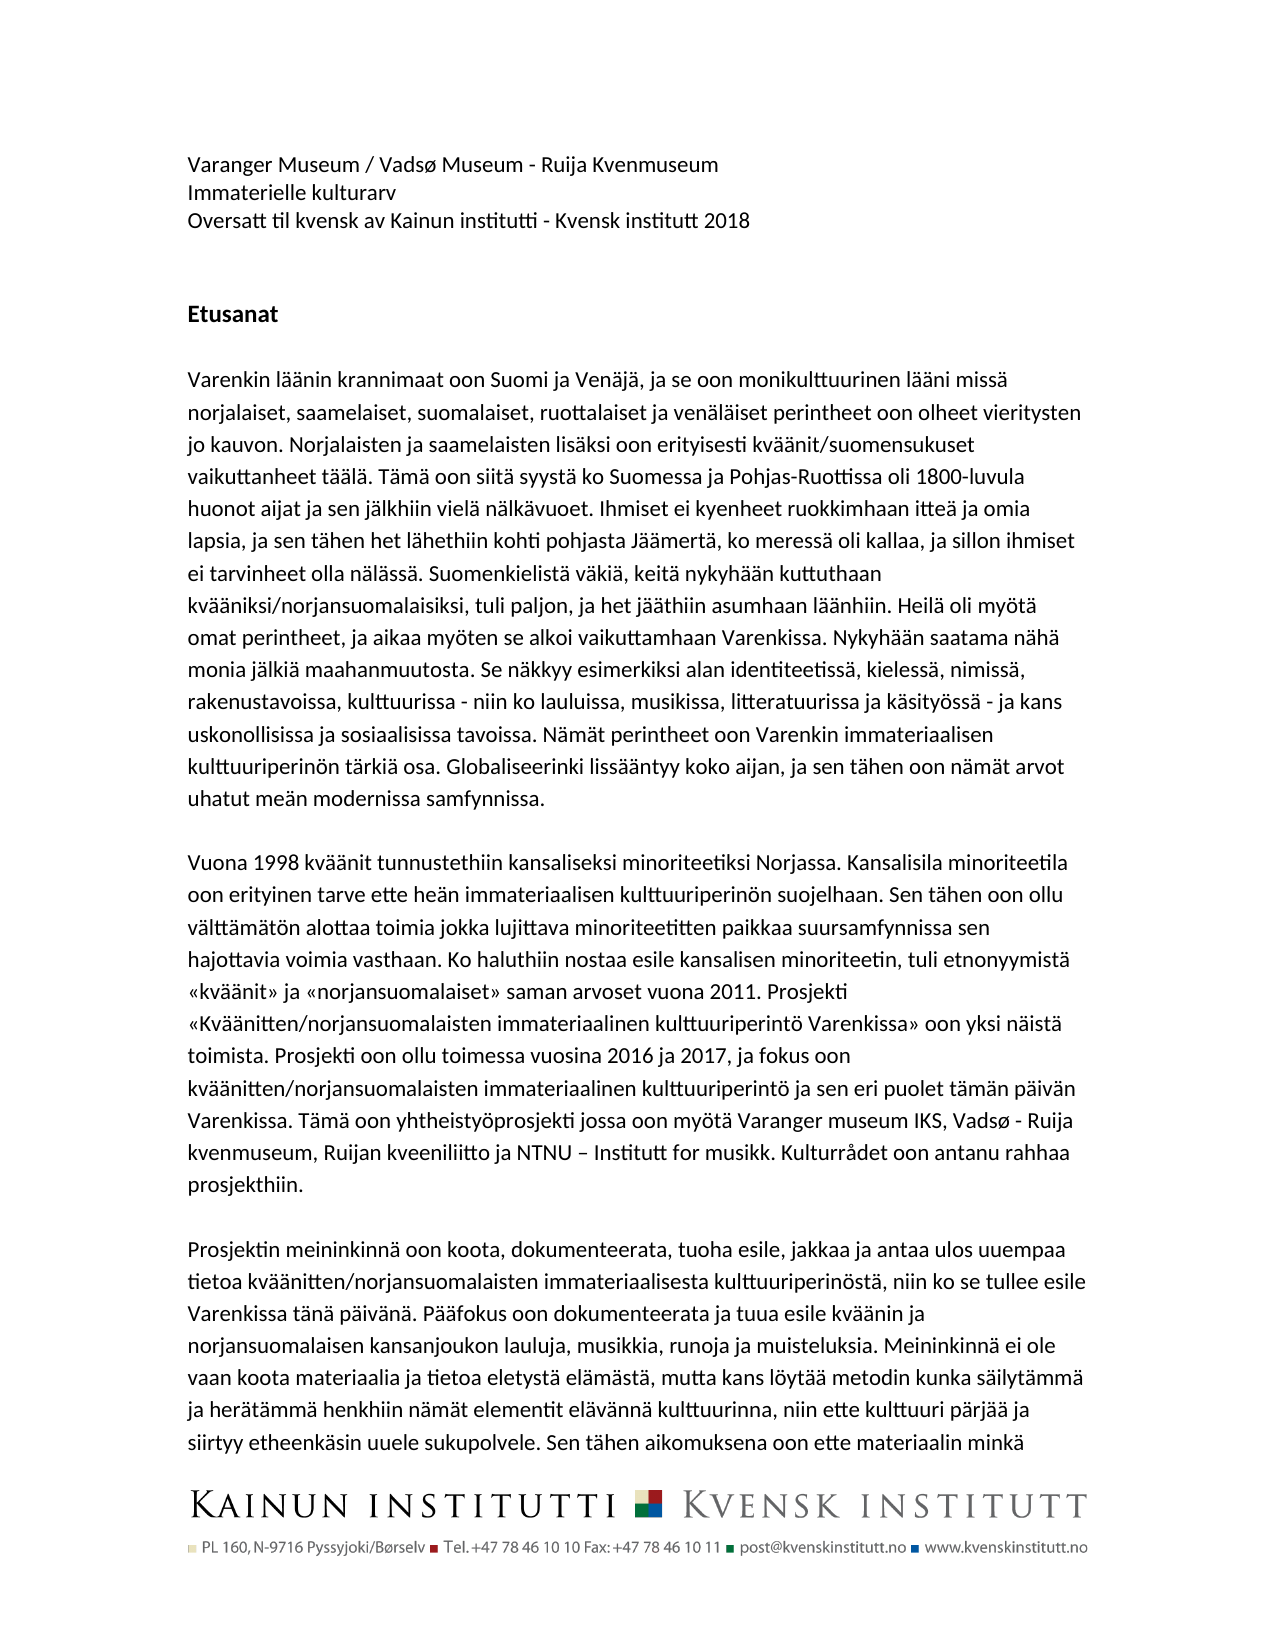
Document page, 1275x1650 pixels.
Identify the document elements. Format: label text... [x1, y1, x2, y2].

text Immaterielle kulturarv [187, 178, 1087, 206]
text Prosjektin meininkinnä oon koota, dokumenteerata, tuoha esile, jakkaa ja antaa ulos uuempaa tietoa kväänitten/norjansuomalaisten immateriaalisesta kulttuuriperinöstä, niin ko se tullee esile Varenkissa tänä päivänä. Pääfokus oon dokumenteerata ja tuua esile kväänin ja norjansuomalaisen kansanjoukon lauluja, musikkia, runoja ja muisteluksia. Meininkinnä ei ole vaan koota materiaalia ja tietoa eletystä elämästä, mutta kans löytää metodin kunka säilytämmä ja herätämmä henkhiin nämät elementit elävännä kulttuurinna, niin ette kulttuuri pärjää ja siirtyy etheenkäsin uuele sukupolvele. Sen tähen aikomuksena oon ette materiaalin minkä [187, 1235, 1087, 1456]
text Varenkin läänin krannimaat oon Suomi ja Venäjä, ja se oon monikulttuurinen lääni missä norjalaiset, saamelaiset, suomalaiset, ruottalaiset ja venäläiset perintheet oon olheet vieritysten jo kauvon. Norjalaisten ja saamelaisten lisäksi oon erityisesti kväänit/suomensukuset vaikuttanheet täälä. Tämä oon siitä syystä ko Suomessa ja Pohjas-Ruottissa oli 1800-luvula huonot aijat ja sen jälkhiin vielä nälkävuoet. Ihmiset ei kyenheet ruokkimhaan itteä ja omia lapsia, ja sen tähen het lähethiin kohti pohjasta Jäämertä, ko meressä oli kallaa, ja sillon ihmiset ei tarvinheet olla nälässä. Suomenkielistä väkiä, keitä nykyhään kuttuthaan kvääniksi/norjansuomalaisiksi, tuli paljon, ja het jääthiin asumhaan läänhiin. Heilä oli myötä omat perintheet, ja aikaa myöten se alkoi vaikuttamhaan Varenkissa. Nykyhään saatama nähä monia jälkiä maahanmuutosta. Se näkkyy esimerkiksi alan identiteetissä, kielessä, nimissä, rakenustavoissa, kulttuurissa - niin ko lauluissa, musikissa, litteratuurissa ja käsityössä - ja kans uskonollisissa ja sosiaalisissa tavoissa. Nämät perintheet oon Varenkin immateriaalisen kulttuuriperinön tärkiä osa. Globaliseerinki lissääntyy koko aijan, ja sen tähen oon nämät arvot uhatut meän modernissa samfynnissa. [187, 366, 1087, 812]
text Etusanat [187, 298, 1087, 329]
text Oversatt til kvensk av Kainun institutti - Kvensk institutt 2018 [187, 206, 1087, 234]
text Vuona 1998 kväänit tunnustethiin kansaliseksi minoriteetiksi Norjassa. Kansalisila minoriteetila oon erityinen tarve ette heän immateriaalisen kulttuuriperinön suojelhaan. Sen tähen oon ollu välttämätön alottaa toimia jokka lujittava minoriteetitten paikkaa suursamfynnissa sen hajottavia voimia vasthaan. Ko haluthiin nostaa esile kansalisen minoriteetin, tuli etnonyymistä «kväänit» ja «norjansuomalaiset» saman arvoset vuona 2011. Prosjekti «Kväänitten/norjansuomalaisten immateriaalinen kulttuuriperintö Varenkissa» oon yksi näistä toimista. Prosjekti oon ollu toimessa vuosina 2016 ja 2017, ja fokus oon kväänitten/norjansuomalaisten immateriaalinen kulttuuriperintö ja sen eri puolet tämän päivän Varenkissa. Tämä oon yhtheistyöprosjekti jossa oon myötä Varanger museum IKS, Vadsø - Ruija kvenmuseum, Ruijan kveeniliitto ja NTNU – Institutt for musikk. Kulturrådet oon antanu rahhaa prosjekthiin. [187, 848, 1087, 1198]
picture [187, 1490, 1088, 1558]
text Varanger Museum / Vadsø Museum - Ruija Kvenmuseum [187, 150, 1087, 178]
